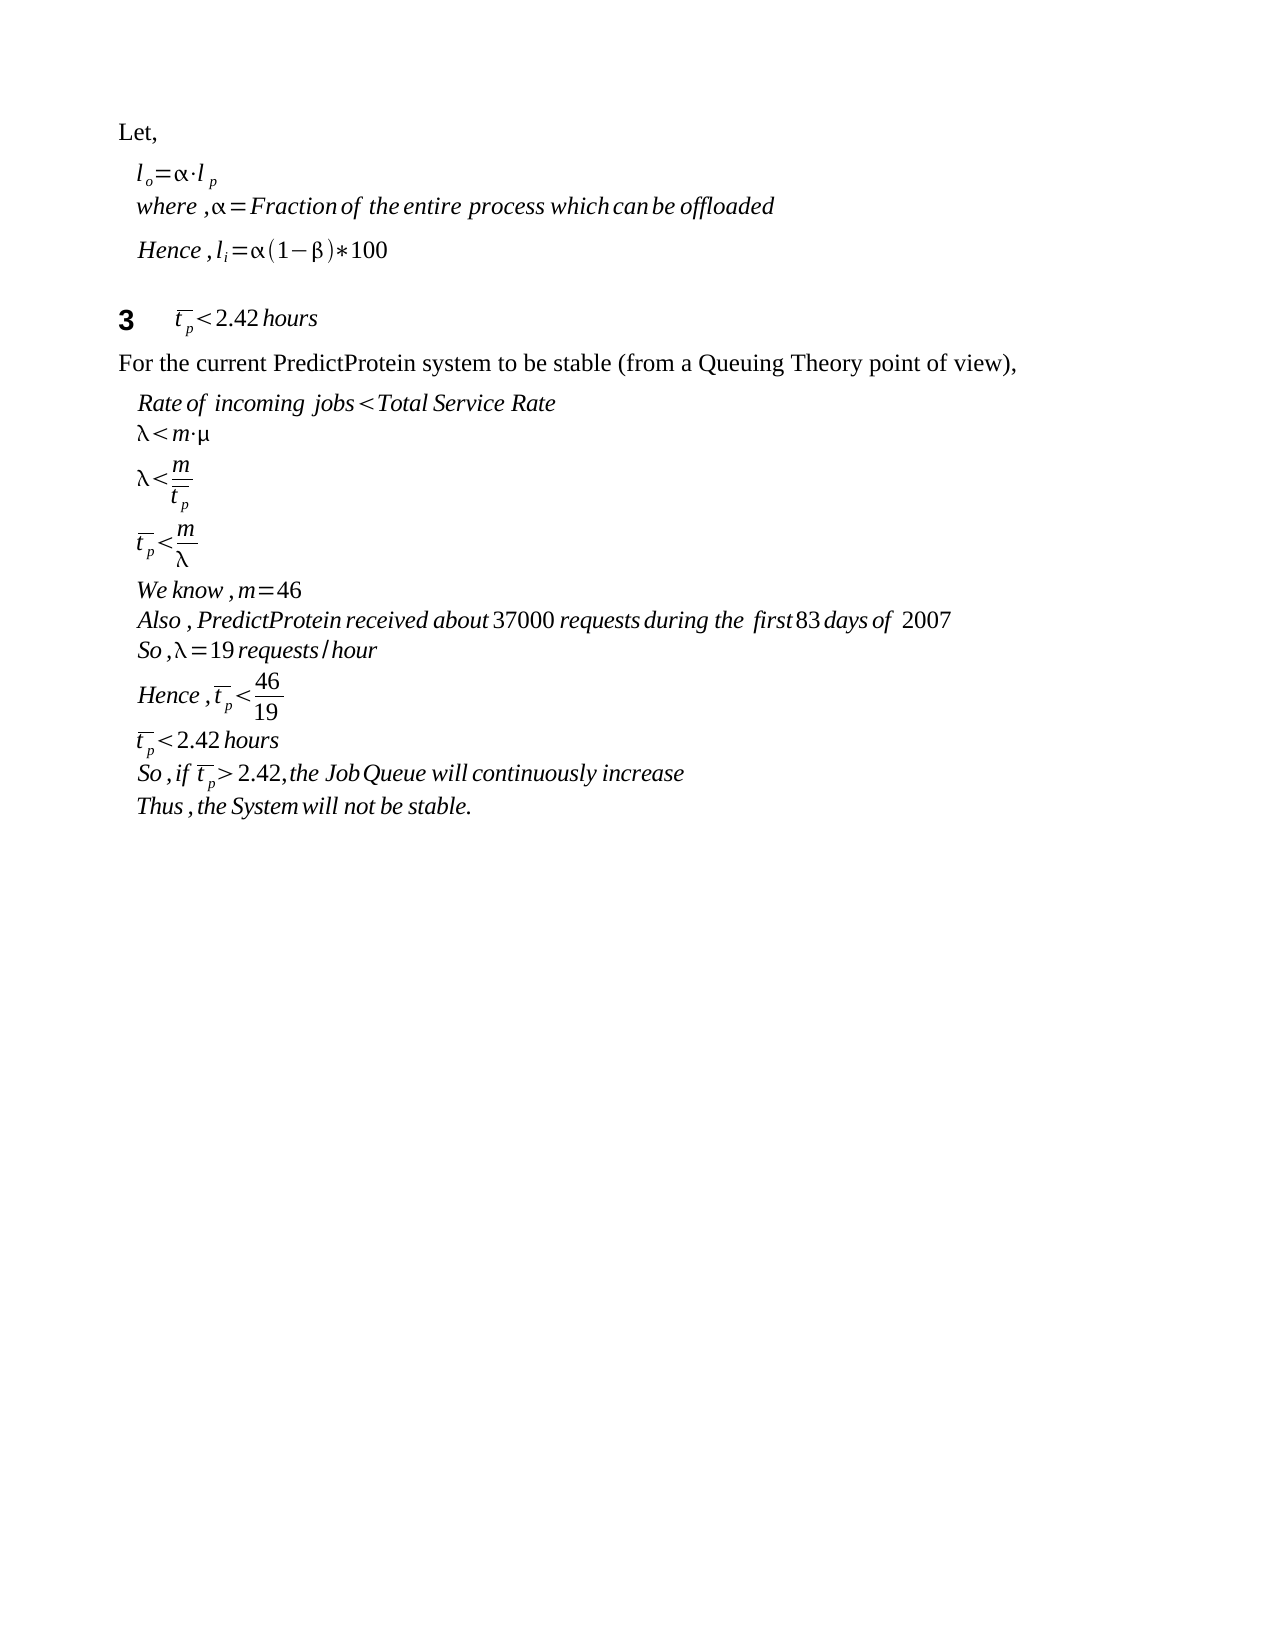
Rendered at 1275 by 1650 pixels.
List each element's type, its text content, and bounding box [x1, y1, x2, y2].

text Let, [118, 118, 1157, 146]
text For the current PredictProtein system to be stable (from a Queuing Theory point of view), [118, 349, 1157, 377]
